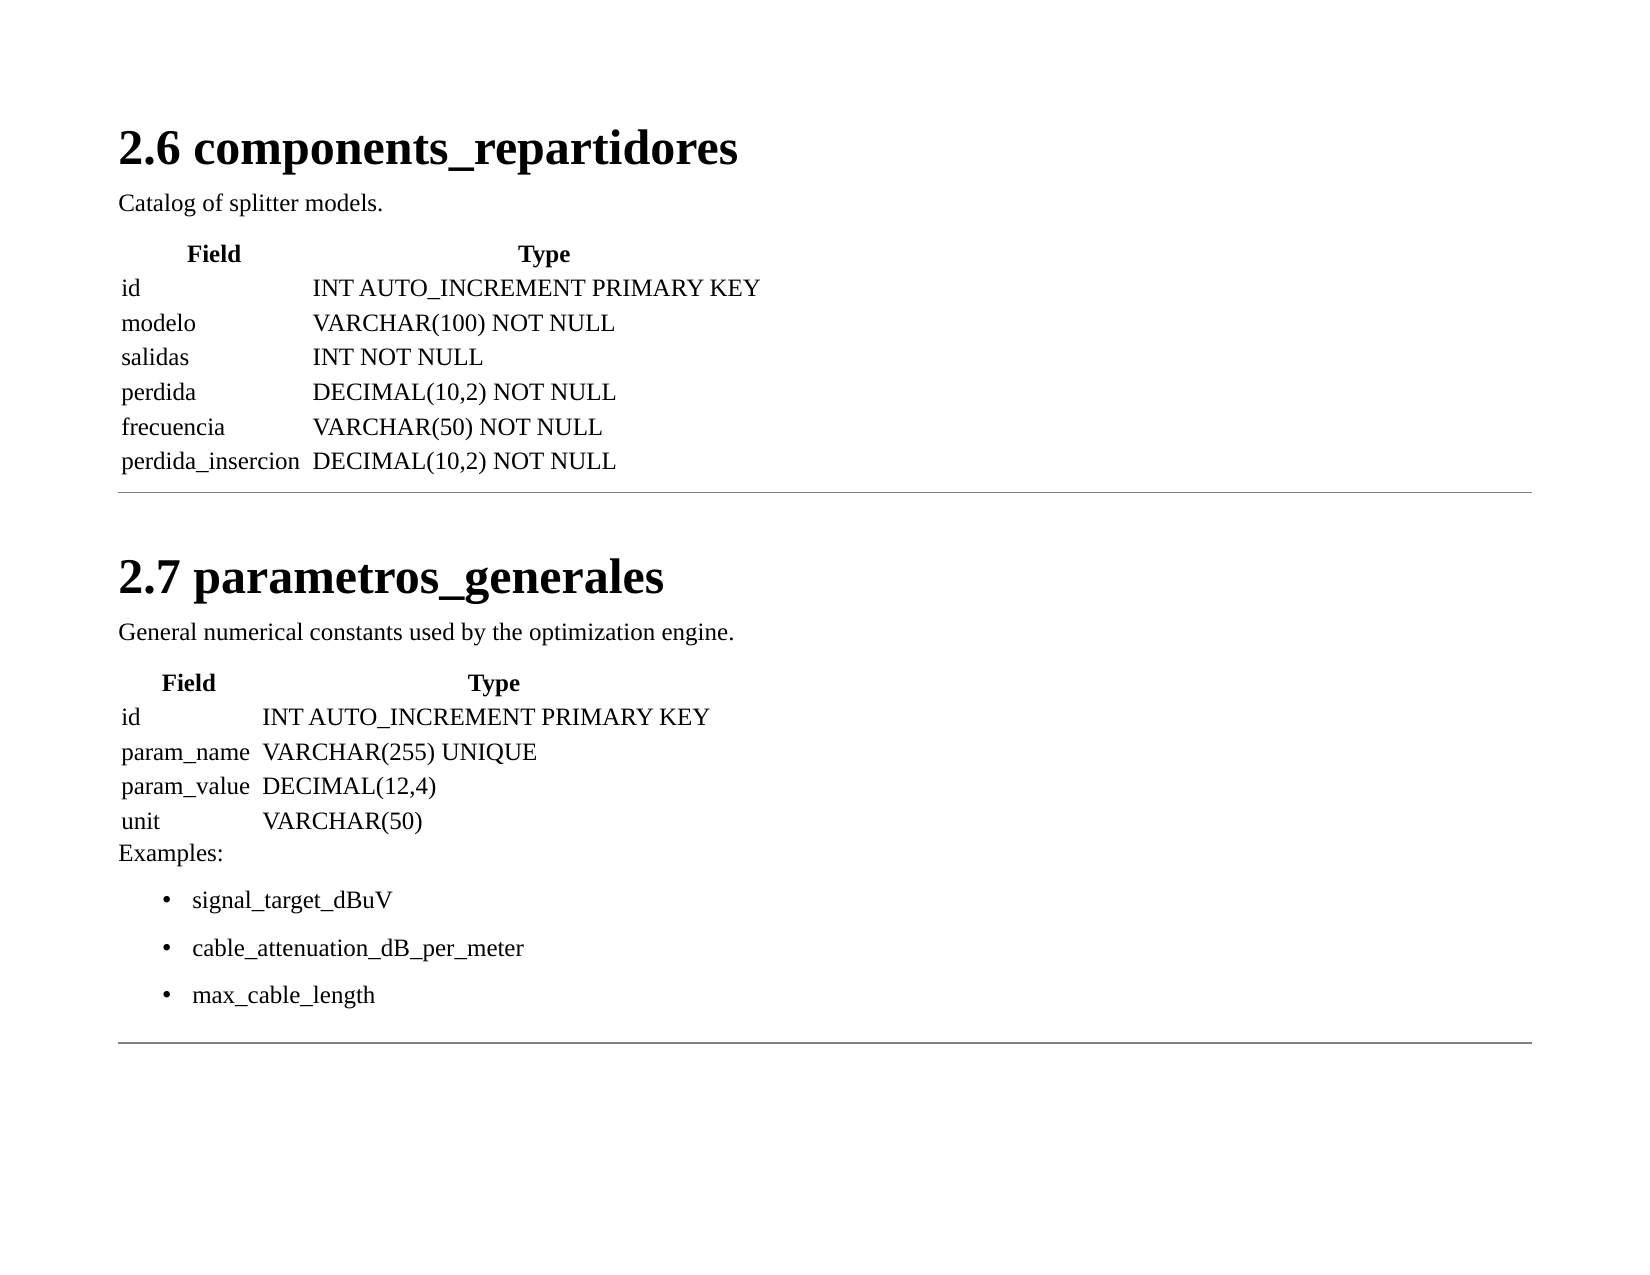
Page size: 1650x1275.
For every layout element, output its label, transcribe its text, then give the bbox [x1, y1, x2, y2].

table_cell DECIMAL(12,4) [259, 769, 728, 803]
table_cell modelo [118, 305, 309, 339]
table_cell id [118, 270, 309, 305]
list max_cable_length [162, 980, 1532, 1009]
table_cell salidas [118, 340, 309, 374]
subtitle 2.6 components_repartidores [118, 118, 1532, 176]
table_header Type [310, 236, 779, 270]
list signal_target_dBuV [162, 885, 1532, 914]
table_cell INT AUTO_INCREMENT PRIMARY KEY [259, 699, 728, 734]
subtitle 2.7 parametros_generales [118, 547, 1532, 604]
table_cell INT NOT NULL [310, 340, 779, 374]
table_cell VARCHAR(50) NOT NULL [310, 409, 779, 443]
table_cell frecuencia [118, 409, 309, 443]
text Examples: [118, 838, 1532, 866]
table_cell perdida_insercion [118, 443, 309, 478]
table_cell VARCHAR(50) [259, 803, 728, 838]
text General numerical constants used by the optimization engine. [118, 617, 1532, 646]
table_cell VARCHAR(255) UNIQUE [259, 734, 728, 768]
text Catalog of splitter models. [118, 188, 1532, 217]
table_cell param_value [118, 769, 259, 803]
table_cell VARCHAR(100) NOT NULL [310, 305, 779, 339]
table_header Field [118, 665, 259, 699]
table_cell DECIMAL(10,2) NOT NULL [310, 374, 779, 409]
table_header Type [259, 665, 728, 699]
table_cell perdida [118, 374, 309, 409]
list cable_attenuation_dB_per_meter [162, 933, 1532, 962]
table_cell INT AUTO_INCREMENT PRIMARY KEY [310, 270, 779, 305]
table_header Field [118, 236, 309, 270]
table_cell id [118, 699, 259, 734]
table_cell param_name [118, 734, 259, 768]
table_cell DECIMAL(10,2) NOT NULL [310, 443, 779, 478]
table_cell unit [118, 803, 259, 838]
